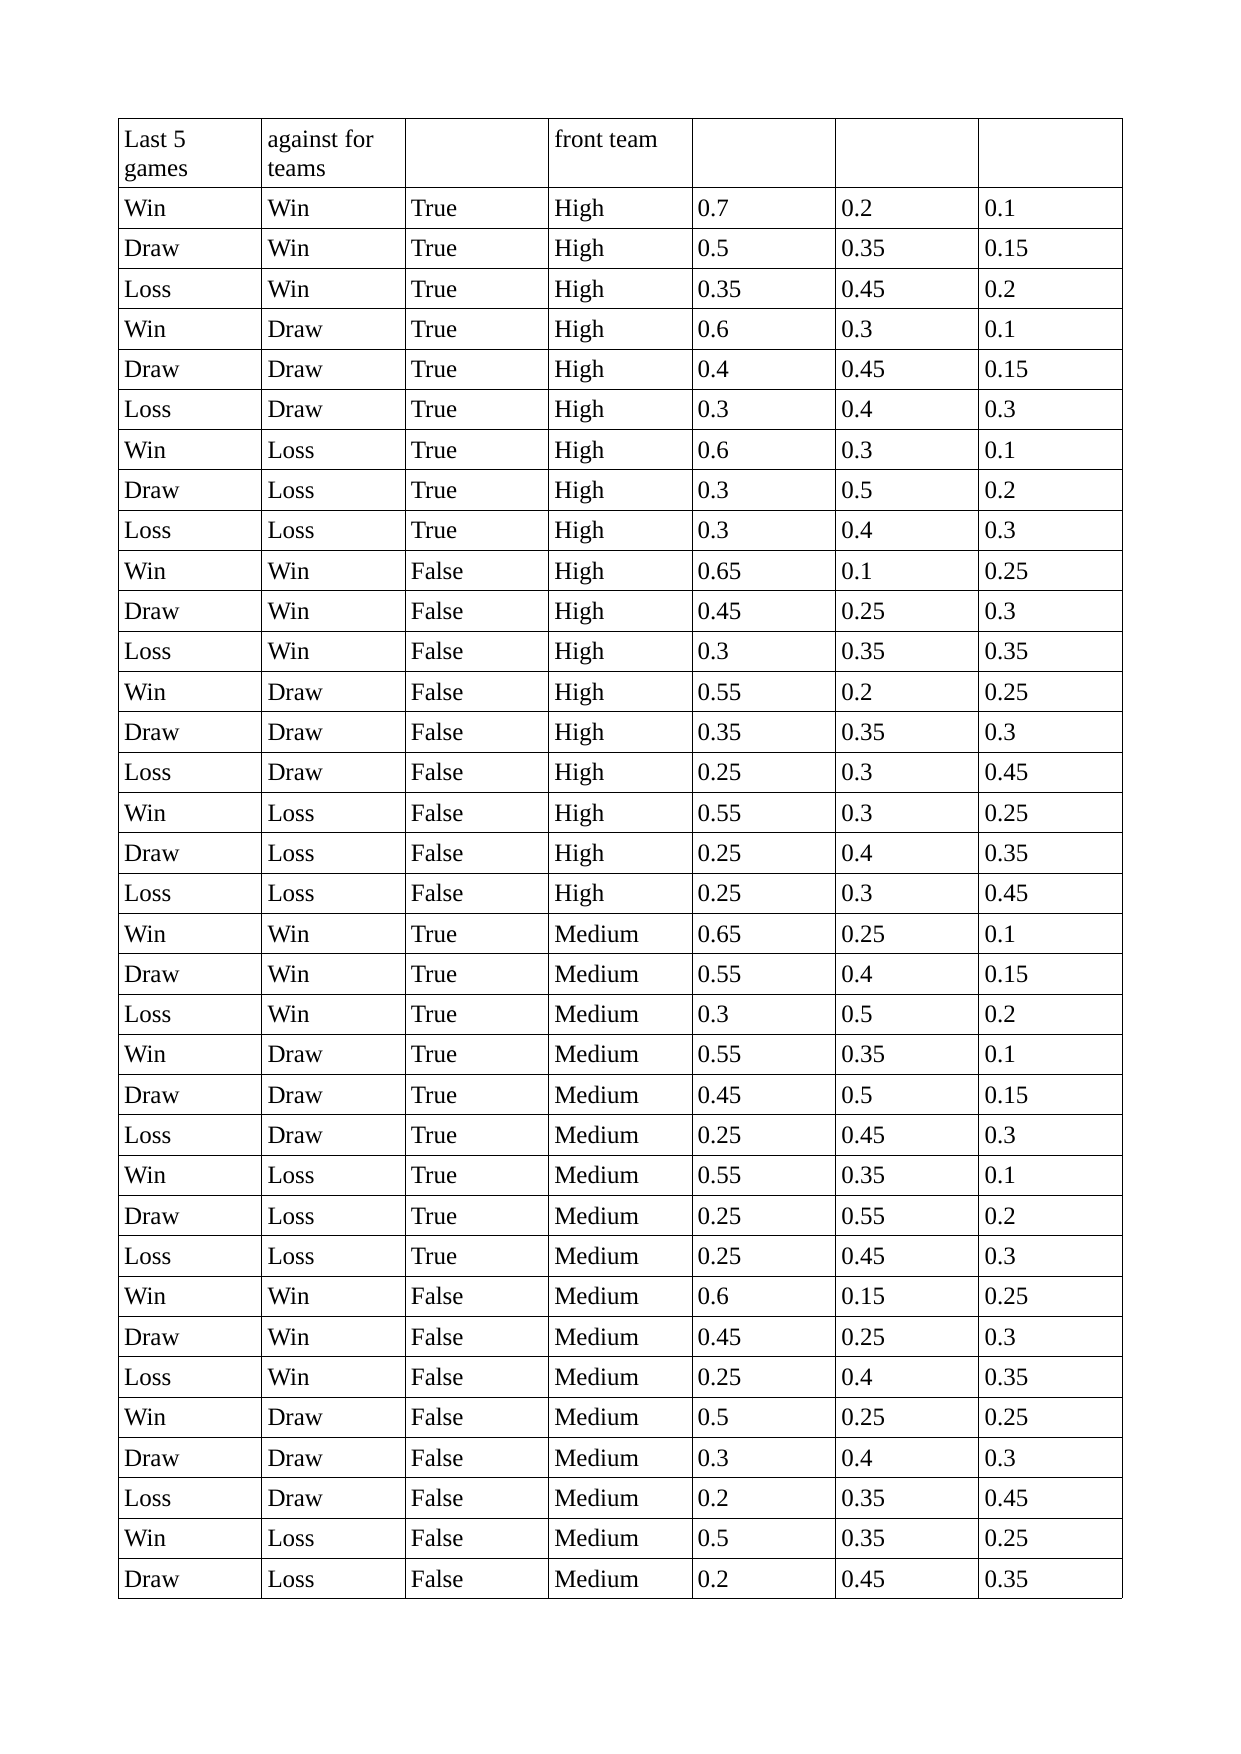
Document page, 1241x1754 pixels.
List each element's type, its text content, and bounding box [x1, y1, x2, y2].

table_cell Win [262, 269, 405, 308]
table_cell True [406, 1236, 548, 1276]
table_cell 0.45 [836, 1115, 978, 1155]
table_cell Win [119, 1156, 261, 1195]
table_cell Win [262, 954, 405, 993]
table_cell Win [262, 591, 405, 631]
table_cell Medium [549, 1035, 692, 1074]
table_cell Medium [549, 1156, 692, 1195]
table_cell 0.25 [836, 1317, 978, 1356]
table_cell 0.45 [693, 591, 835, 631]
table_cell 0.2 [693, 1559, 835, 1598]
table_cell Draw [119, 470, 261, 510]
table_cell Loss [262, 874, 405, 913]
table_cell 0.25 [979, 793, 1122, 832]
table_cell 0.35 [836, 1035, 978, 1074]
table_cell False [406, 632, 548, 671]
table_header [836, 119, 978, 187]
table_cell Draw [262, 672, 405, 711]
table_cell High [549, 390, 692, 429]
table_cell False [406, 551, 548, 590]
table_cell Draw [119, 1438, 261, 1477]
table_cell False [406, 833, 548, 872]
table_cell 0.55 [693, 954, 835, 993]
table_cell Loss [262, 1156, 405, 1195]
table_cell Win [262, 995, 405, 1034]
table_cell Loss [119, 1115, 261, 1155]
table_cell Draw [119, 1559, 261, 1598]
table_cell 0.25 [979, 672, 1122, 711]
table_cell Medium [549, 1075, 692, 1114]
table_cell Win [262, 1317, 405, 1356]
table_cell High [549, 430, 692, 469]
table_cell 0.3 [979, 1317, 1122, 1356]
table_cell 0.2 [836, 188, 978, 227]
table_cell Medium [549, 1277, 692, 1316]
table_cell Win [262, 914, 405, 953]
table_cell Medium [549, 1438, 692, 1477]
table_cell True [406, 309, 548, 348]
table_cell 0.3 [979, 712, 1122, 752]
table_cell False [406, 874, 548, 913]
table_cell 0.15 [979, 954, 1122, 993]
table_cell Draw [262, 1115, 405, 1155]
table_cell Medium [549, 1357, 692, 1397]
table_cell 0.55 [693, 1156, 835, 1195]
table_cell Loss [262, 833, 405, 872]
table_cell 0.15 [979, 229, 1122, 268]
table_cell 0.3 [979, 1236, 1122, 1276]
table_cell 0.25 [693, 1115, 835, 1155]
table_cell Loss [119, 390, 261, 429]
table_cell 0.35 [836, 229, 978, 268]
table_cell Draw [262, 309, 405, 348]
table_cell High [549, 309, 692, 348]
table_cell 0.35 [836, 632, 978, 671]
table_cell 0.7 [693, 188, 835, 227]
table_cell Win [119, 1519, 261, 1558]
table_cell 0.4 [836, 954, 978, 993]
table_cell High [549, 712, 692, 752]
table_cell True [406, 269, 548, 308]
table_cell Loss [119, 874, 261, 913]
table_cell High [549, 793, 692, 832]
table_cell 0.3 [836, 874, 978, 913]
table_cell 0.5 [836, 1075, 978, 1114]
table_cell 0.25 [836, 914, 978, 953]
table_cell Loss [119, 511, 261, 550]
table_cell True [406, 954, 548, 993]
table_cell True [406, 1075, 548, 1114]
table_cell False [406, 1519, 548, 1558]
table_cell 0.3 [836, 430, 978, 469]
table_cell Medium [549, 954, 692, 993]
table_cell 0.25 [693, 1357, 835, 1397]
table_cell True [406, 188, 548, 227]
table_cell False [406, 712, 548, 752]
table_cell 0.1 [979, 430, 1122, 469]
table_cell Win [262, 1277, 405, 1316]
table_cell 0.35 [979, 1559, 1122, 1598]
table_cell Draw [262, 1075, 405, 1114]
table_cell 0.25 [979, 551, 1122, 590]
table_cell False [406, 591, 548, 631]
table_cell 0.3 [979, 390, 1122, 429]
table_cell True [406, 914, 548, 953]
table_cell 0.2 [979, 995, 1122, 1034]
table_cell 0.45 [836, 269, 978, 308]
table_cell Draw [119, 350, 261, 389]
table_cell False [406, 1317, 548, 1356]
table_cell 0.5 [693, 1519, 835, 1558]
table_cell 0.5 [693, 1398, 835, 1437]
table_cell Draw [119, 712, 261, 752]
table_cell 0.6 [693, 1277, 835, 1316]
table_cell 0.55 [693, 793, 835, 832]
table_cell 0.2 [979, 1196, 1122, 1235]
table_cell False [406, 1559, 548, 1598]
table_cell Draw [262, 390, 405, 429]
table_cell False [406, 753, 548, 792]
table_cell Medium [549, 1196, 692, 1235]
table_cell Win [119, 309, 261, 348]
table_cell High [549, 269, 692, 308]
table_cell Win [262, 188, 405, 227]
table_cell Loss [262, 470, 405, 510]
table_cell 0.1 [979, 1156, 1122, 1195]
table_cell 0.1 [979, 1035, 1122, 1074]
table_cell True [406, 511, 548, 550]
table_cell Win [119, 793, 261, 832]
table_cell High [549, 833, 692, 872]
table_cell 0.45 [979, 1478, 1122, 1517]
table_cell 0.25 [693, 833, 835, 872]
table_header [406, 119, 548, 187]
table_cell 0.3 [836, 309, 978, 348]
table_cell Loss [119, 753, 261, 792]
table_cell 0.25 [836, 591, 978, 631]
table_cell Draw [119, 1196, 261, 1235]
table_cell 0.45 [836, 1559, 978, 1598]
table_cell Win [119, 430, 261, 469]
table_cell 0.25 [979, 1519, 1122, 1558]
table_cell True [406, 1035, 548, 1074]
table_cell Draw [119, 591, 261, 631]
table_cell 0.3 [836, 753, 978, 792]
table_cell High [549, 511, 692, 550]
table_cell False [406, 1398, 548, 1437]
table_cell Loss [262, 1559, 405, 1598]
table_cell False [406, 793, 548, 832]
table_cell 0.35 [979, 632, 1122, 671]
table_cell Win [119, 1277, 261, 1316]
table_cell Medium [549, 1559, 692, 1598]
table_cell 0.35 [836, 712, 978, 752]
table_cell True [406, 1156, 548, 1195]
table_cell True [406, 229, 548, 268]
table_cell 0.5 [836, 470, 978, 510]
table_cell 0.35 [979, 833, 1122, 872]
table_cell 0.15 [979, 350, 1122, 389]
table_cell 0.3 [979, 1438, 1122, 1477]
table_cell High [549, 470, 692, 510]
table_cell 0.4 [836, 1357, 978, 1397]
table_cell 0.55 [836, 1196, 978, 1235]
table_cell 0.25 [979, 1398, 1122, 1437]
table_cell 0.2 [836, 672, 978, 711]
table_cell True [406, 1196, 548, 1235]
table_cell 0.3 [693, 470, 835, 510]
table_cell True [406, 390, 548, 429]
table_cell High [549, 350, 692, 389]
table_cell True [406, 430, 548, 469]
table_cell 0.25 [693, 874, 835, 913]
table_cell 0.1 [979, 309, 1122, 348]
table_cell Draw [262, 1398, 405, 1437]
table_cell 0.45 [693, 1075, 835, 1114]
table_cell 0.65 [693, 551, 835, 590]
table_cell Medium [549, 995, 692, 1034]
table_cell Loss [119, 1478, 261, 1517]
table_cell 0.25 [836, 1398, 978, 1437]
table_cell 0.55 [693, 672, 835, 711]
table_cell Loss [119, 1357, 261, 1397]
table_cell False [406, 1277, 548, 1316]
table_cell 0.25 [693, 753, 835, 792]
table_cell High [549, 591, 692, 631]
table_cell 0.35 [693, 269, 835, 308]
table_cell Loss [119, 269, 261, 308]
table_cell 0.15 [836, 1277, 978, 1316]
table_cell 0.3 [979, 511, 1122, 550]
table_cell True [406, 1115, 548, 1155]
table_cell Loss [262, 1196, 405, 1235]
table_cell Loss [262, 793, 405, 832]
table_cell Draw [262, 712, 405, 752]
table_cell 0.3 [836, 793, 978, 832]
table_cell 0.1 [836, 551, 978, 590]
table_cell Win [119, 551, 261, 590]
table_cell Win [262, 229, 405, 268]
table_cell 0.5 [693, 229, 835, 268]
table_cell 0.45 [836, 350, 978, 389]
table_cell 0.3 [979, 1115, 1122, 1155]
table_cell 0.35 [836, 1478, 978, 1517]
table_cell Win [119, 914, 261, 953]
table_cell Draw [119, 833, 261, 872]
table_cell Medium [549, 1115, 692, 1155]
table_cell 0.55 [693, 1035, 835, 1074]
table_cell 0.5 [836, 995, 978, 1034]
table_cell High [549, 632, 692, 671]
table_cell Loss [119, 1236, 261, 1276]
table_cell 0.45 [693, 1317, 835, 1356]
table_cell Win [262, 1357, 405, 1397]
table_cell 0.15 [979, 1075, 1122, 1114]
table_header against for teams [262, 119, 405, 187]
table_cell 0.3 [693, 995, 835, 1034]
table_cell Draw [119, 229, 261, 268]
table_cell Loss [119, 995, 261, 1034]
table_cell Draw [262, 1478, 405, 1517]
table_cell Draw [119, 1075, 261, 1114]
table_cell 0.3 [693, 511, 835, 550]
table_cell 0.35 [979, 1357, 1122, 1397]
table_header [979, 119, 1122, 187]
table_cell True [406, 350, 548, 389]
table_cell Win [119, 1035, 261, 1074]
table_cell Medium [549, 914, 692, 953]
table_cell 0.4 [836, 1438, 978, 1477]
table_cell 0.1 [979, 914, 1122, 953]
table_cell 0.3 [693, 1438, 835, 1477]
table_cell 0.25 [693, 1236, 835, 1276]
table_cell High [549, 753, 692, 792]
table_cell Medium [549, 1519, 692, 1558]
table_cell Loss [262, 511, 405, 550]
table_cell Loss [119, 632, 261, 671]
table_cell 0.6 [693, 430, 835, 469]
table_cell Win [262, 551, 405, 590]
table_cell 0.2 [979, 470, 1122, 510]
table_cell Medium [549, 1478, 692, 1517]
table_cell 0.45 [836, 1236, 978, 1276]
table_cell Medium [549, 1317, 692, 1356]
table_cell Draw [262, 350, 405, 389]
table_cell True [406, 470, 548, 510]
table_cell 0.45 [979, 874, 1122, 913]
table_cell Win [119, 188, 261, 227]
table_cell Win [119, 672, 261, 711]
table_cell 0.35 [836, 1156, 978, 1195]
table_cell 0.4 [836, 833, 978, 872]
table_header front team [549, 119, 692, 187]
table_cell High [549, 229, 692, 268]
table_cell 0.25 [979, 1277, 1122, 1316]
table_cell Medium [549, 1398, 692, 1437]
table_cell High [549, 551, 692, 590]
table_cell 0.4 [693, 350, 835, 389]
table_header [693, 119, 835, 187]
table_cell 0.4 [836, 511, 978, 550]
table_cell 0.3 [979, 591, 1122, 631]
table_cell 0.65 [693, 914, 835, 953]
table_cell False [406, 1357, 548, 1397]
table_cell Draw [262, 1438, 405, 1477]
table_cell High [549, 188, 692, 227]
table_cell 0.25 [693, 1196, 835, 1235]
table_cell Draw [262, 1035, 405, 1074]
table_cell False [406, 1478, 548, 1517]
table_cell 0.3 [693, 632, 835, 671]
table_cell True [406, 995, 548, 1034]
table_cell 0.6 [693, 309, 835, 348]
table_cell High [549, 874, 692, 913]
table_header Last 5 games [119, 119, 261, 187]
table_cell Loss [262, 430, 405, 469]
table_cell Win [119, 1398, 261, 1437]
table_cell Loss [262, 1236, 405, 1276]
table_cell False [406, 1438, 548, 1477]
table_cell Medium [549, 1236, 692, 1276]
table_cell False [406, 672, 548, 711]
table_cell 0.4 [836, 390, 978, 429]
table_cell 0.1 [979, 188, 1122, 227]
table_cell 0.2 [693, 1478, 835, 1517]
table_cell Draw [119, 1317, 261, 1356]
table_cell Draw [119, 954, 261, 993]
table_cell 0.2 [979, 269, 1122, 308]
table_cell 0.35 [693, 712, 835, 752]
table_cell Draw [262, 753, 405, 792]
table_cell 0.45 [979, 753, 1122, 792]
table_cell 0.3 [693, 390, 835, 429]
table_cell Loss [262, 1519, 405, 1558]
table_cell Win [262, 632, 405, 671]
table_cell 0.35 [836, 1519, 978, 1558]
table_cell High [549, 672, 692, 711]
